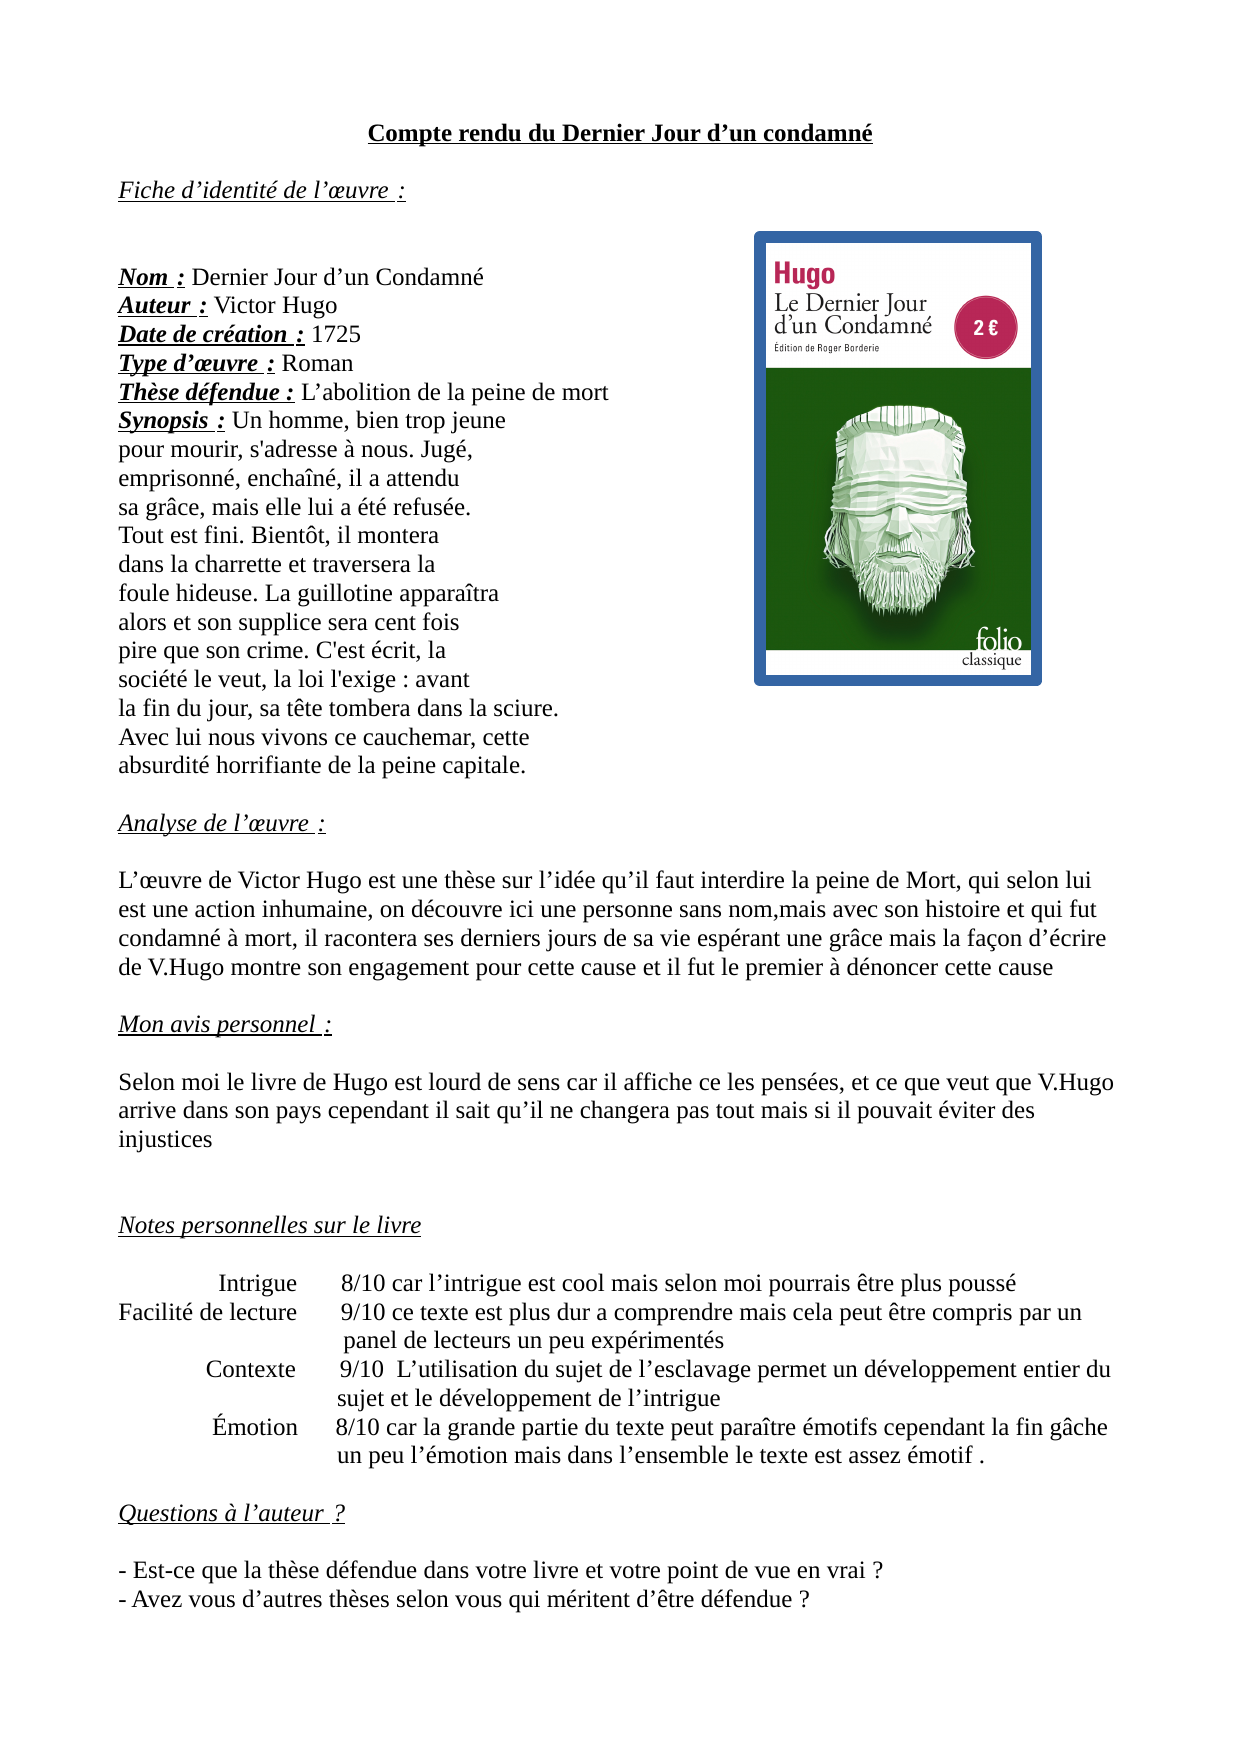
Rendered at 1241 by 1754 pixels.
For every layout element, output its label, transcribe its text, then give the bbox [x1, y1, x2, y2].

text Compte rendu du Dernier Jour d’un condamné [118, 118, 1122, 147]
text Auteur : Victor Hugo [118, 291, 754, 319]
text [1042, 492, 1122, 521]
text [1042, 607, 1122, 636]
text Synopsis : Un homme, bien trop jeune [118, 406, 754, 434]
text - Avez vous d’autres thèses selon vous qui méritent d’être défendue ? [118, 1584, 1122, 1613]
text absurdité horrifiante de la peine capitale. [118, 751, 1122, 779]
text sa grâce, mais elle lui a été refusée. [118, 492, 754, 521]
text société le veut, la loi l'exige : avant [118, 664, 1122, 693]
text [1042, 291, 1122, 319]
text Mon avis personnel : [118, 1009, 1122, 1038]
text Thèse défendue : L’abolition de la peine de mort [118, 377, 754, 406]
text Questions à l’auteur ? [118, 1498, 1122, 1527]
text dans la charrette et traversera la [118, 549, 754, 578]
text Facilité de lecture 9/10 ce texte est plus dur a comprendre mais cela peut être compris par un [118, 1297, 1122, 1326]
text pire que son crime. C'est écrit, la [118, 636, 754, 664]
text Tout est fini. Bientôt, il montera [118, 521, 754, 549]
text [1042, 262, 1122, 291]
text Notes personnelles sur le livre [118, 1211, 1122, 1239]
text [1042, 578, 1122, 607]
picture [766, 243, 1031, 675]
text [1042, 549, 1122, 578]
text Type d’œuvre : Roman [118, 348, 754, 377]
text Selon moi le livre de Hugo est lourd de sens car il affiche ce les pensées, et ce que veut que V.Hugo arrive dans son pays cependant il sait qu’il ne changera pas tout mais si il pouvait éviter des injustices [118, 1067, 1122, 1153]
text [1042, 348, 1122, 377]
text panel de lecteurs un peu expérimentés [118, 1326, 1122, 1354]
text [1042, 463, 1122, 492]
text [1042, 377, 1122, 406]
text emprisonné, enchaîné, il a attendu [118, 463, 754, 492]
text Analyse de l’œuvre : [118, 808, 1122, 837]
text Contexte 9/10 L’utilisation du sujet de l’esclavage permet un développement entier du [118, 1354, 1122, 1383]
text foule hideuse. La guillotine apparaîtra [118, 578, 754, 607]
text la fin du jour, sa tête tombera dans la sciure. [118, 693, 1122, 722]
text [1042, 406, 1122, 434]
text sujet et le développement de l’intrigue [118, 1383, 1122, 1412]
text [1042, 521, 1122, 549]
text [1042, 636, 1122, 664]
text un peu l’émotion mais dans l’ensemble le texte est assez émotif . [118, 1441, 1122, 1469]
text pour mourir, s'adresse à nous. Jugé, [118, 434, 754, 463]
text L’œuvre de Victor Hugo est une thèse sur l’idée qu’il faut interdire la peine de Mort, qui selon lui est une action inhumaine, on découvre ici une personne sans nom,mais avec son histoire et qui fut condamné à mort, il racontera ses derniers jours de sa vie espérant une grâce mais la façon d’écrire de V.Hugo montre son engagement pour cette cause et il fut le premier à dénoncer cette cause [118, 866, 1122, 981]
text Émotion 8/10 car la grande partie du texte peut paraître émotifs cependant la fin gâche [118, 1412, 1122, 1441]
text - Est-ce que la thèse défendue dans votre livre et votre point de vue en vrai ? [118, 1556, 1122, 1584]
text Nom : Dernier Jour d’un Condamné [118, 262, 754, 291]
text Intrigue 8/10 car l’intrigue est cool mais selon moi pourrais être plus poussé [118, 1268, 1122, 1297]
text Fiche d’identité de l’œuvre : [118, 176, 1122, 204]
text [1042, 319, 1122, 348]
text Avec lui nous vivons ce cauchemar, cette [118, 722, 1122, 751]
text Date de création : 1725 [118, 319, 754, 348]
text alors et son supplice sera cent fois [118, 607, 754, 636]
text [1042, 434, 1122, 463]
